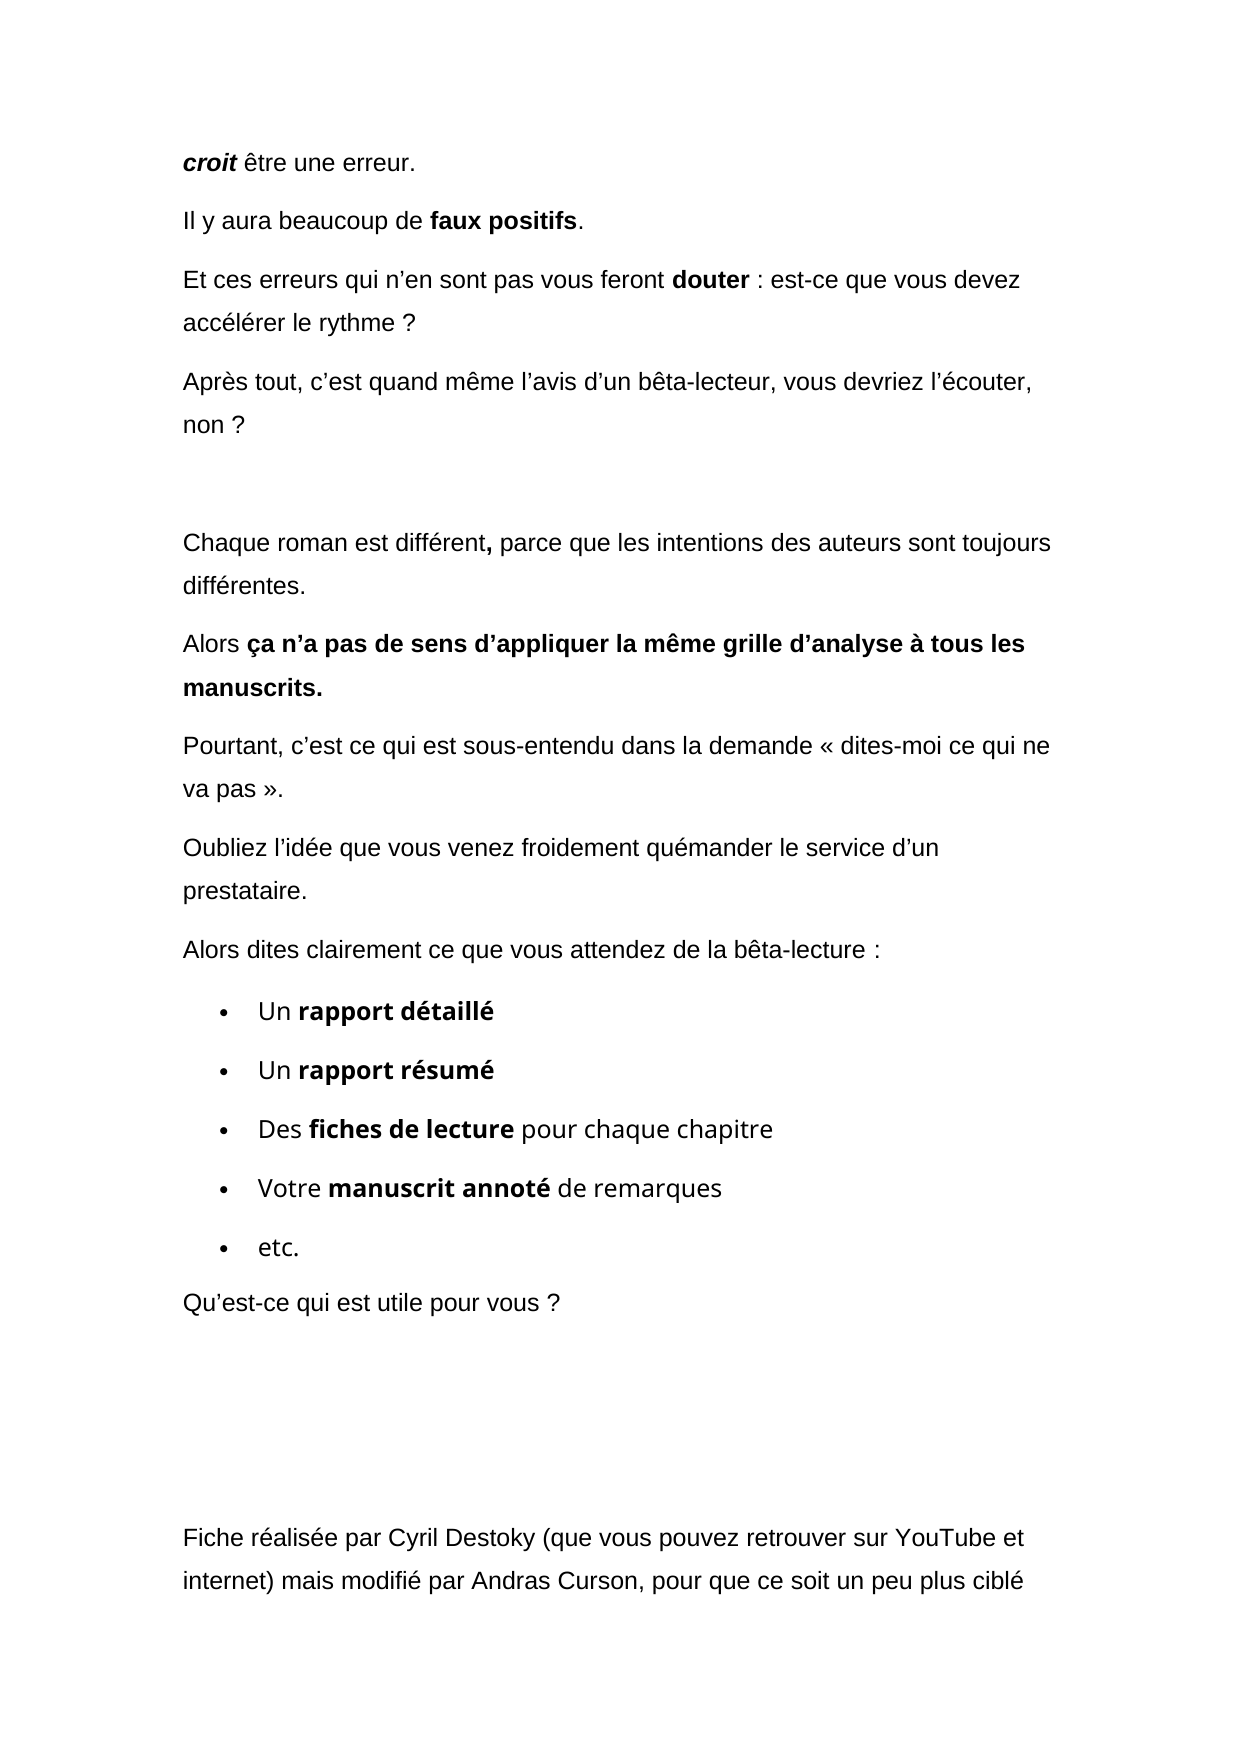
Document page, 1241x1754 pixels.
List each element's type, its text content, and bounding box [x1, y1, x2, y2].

table_header croit être une erreur. Il y aura beaucoup de faux positifs. Et ces erreurs qui n’en sont pas vous feront douter : est-ce que vous devez accélérer le rythme ? Après tout, c’est quand même l’avis d’un bêta-lecteur, vous devriez l’écouter, non ? Chaque roman est différent, parce que les intentions des auteurs sont toujours différentes. Alors ça n’a pas de sens d’appliquer la même grille d’analyse à tous les manuscrits. Pourtant, c’est ce qui est sous-entendu dans la demande « dites-moi ce qui ne va pas ». Oubliez l’idée que vous venez froidement quémander le service d’un prestataire. Alors dites clairement ce que vous attendez de la bêta-lecture : Un rapport détaillé Un rapport résumé Des fiches de lecture pour chaque chapitre Votre manuscrit annoté de remarques etc. Qu’est-ce qui est utile pour vous ? Fiche réalisée par Cyril Destoky (que vous pouvez retrouver sur YouTube et internet) mais modifié par Andras Curson, pour que ce soit un peu plus ciblé [183, 148, 1058, 1595]
table_header [1058, 148, 1120, 1595]
table_header [120, 148, 183, 1595]
